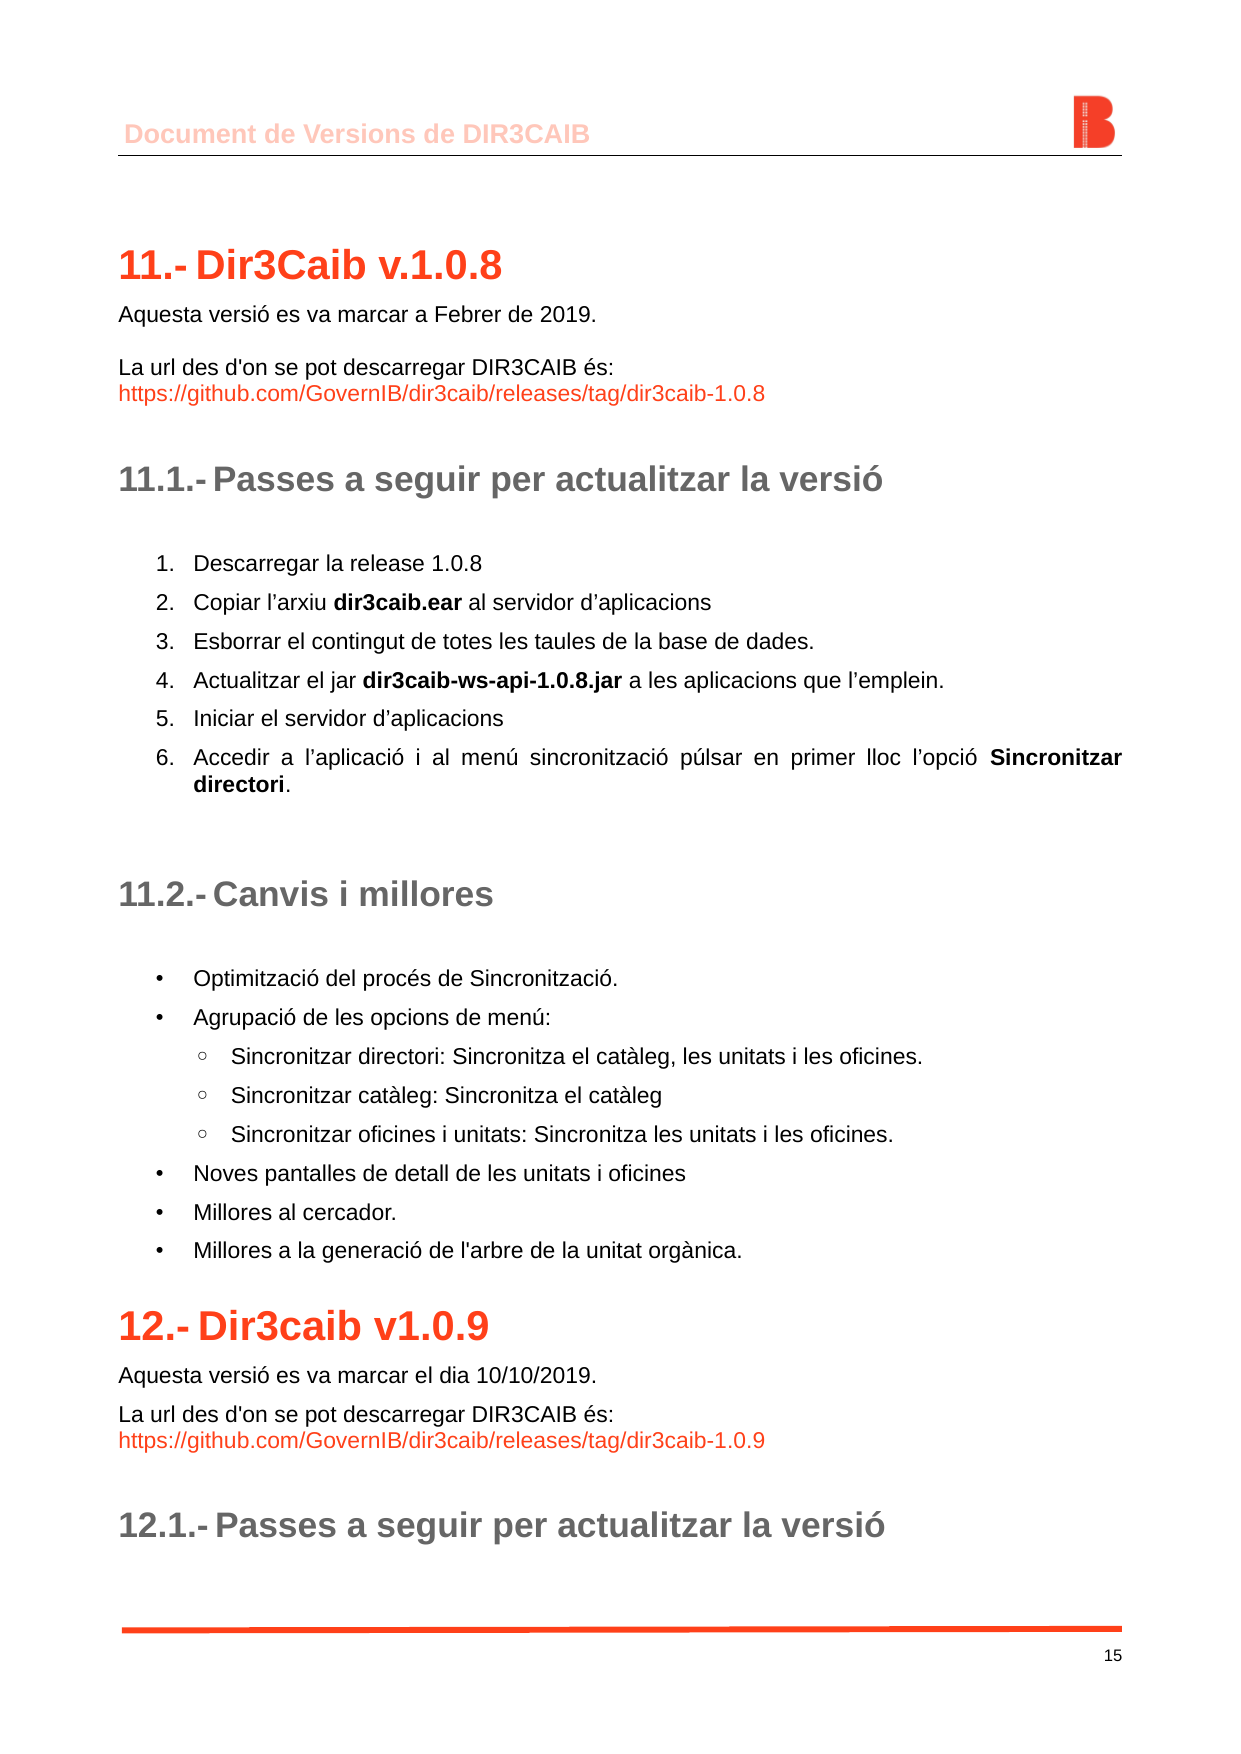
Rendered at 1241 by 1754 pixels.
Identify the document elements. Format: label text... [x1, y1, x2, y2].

list Iniciar el servidor d’aplicacions [156, 705, 1122, 732]
subtitle Canvis i millores [118, 873, 1122, 914]
subtitle Passes a seguir per actualitzar la versió [118, 458, 1122, 499]
text La url des d'on se pot descarregar DIR3CAIB és: [118, 1401, 1122, 1427]
list Optimització del procés de Sincronització. [156, 965, 1122, 992]
list Millores al cercador. [156, 1198, 1122, 1225]
list Descarregar la release 1.0.8 [156, 550, 1122, 576]
list Noves pantalles de detall de les unitats i oficines [156, 1160, 1122, 1186]
text https://github.com/GovernIB/dir3caib/releases/tag/dir3caib-1.0.9 [118, 1427, 1122, 1453]
list Actualitzar el jar dir3caib-ws-api-1.0.8.jar a les aplicacions que l’emplein. [156, 667, 1122, 693]
list Sincronitzar directori: Sincronitza el catàleg, les unitats i les oficines. [193, 1043, 1122, 1069]
list Agrupació de les opcions de menú: [156, 1004, 1122, 1031]
text La url des d'on se pot descarregar DIR3CAIB és: [118, 354, 1122, 380]
list Accedir a l’aplicació i al menú sincronització púlsar en primer lloc l’opció Sincronitzar directori. [156, 744, 1122, 797]
picture [1072, 94, 1117, 150]
list Sincronitzar catàleg: Sincronitza el catàleg [193, 1082, 1122, 1108]
text Aquesta versió es va marcar a Febrer de 2019. [118, 301, 1122, 327]
list Sincronitzar oficines i unitats: Sincronitza les unitats i les oficines. [193, 1121, 1122, 1147]
subtitle Dir3caib v1.0.9 [118, 1301, 1122, 1349]
list Esborrar el contingut de totes les taules de la base de dades. [156, 628, 1122, 654]
text Aquesta versió es va marcar el dia 10/10/2019. [118, 1362, 1122, 1388]
list Copiar l’arxiu dir3caib.ear al servidor d’aplicacions [156, 589, 1122, 615]
subtitle Passes a seguir per actualitzar la versió [118, 1504, 1122, 1545]
list Millores a la generació de l'arbre de la unitat orgànica. [156, 1237, 1122, 1264]
subtitle Dir3Caib v.1.0.8 [118, 241, 1122, 289]
text https://github.com/GovernIB/dir3caib/releases/tag/dir3caib-1.0.8 [118, 380, 1122, 407]
